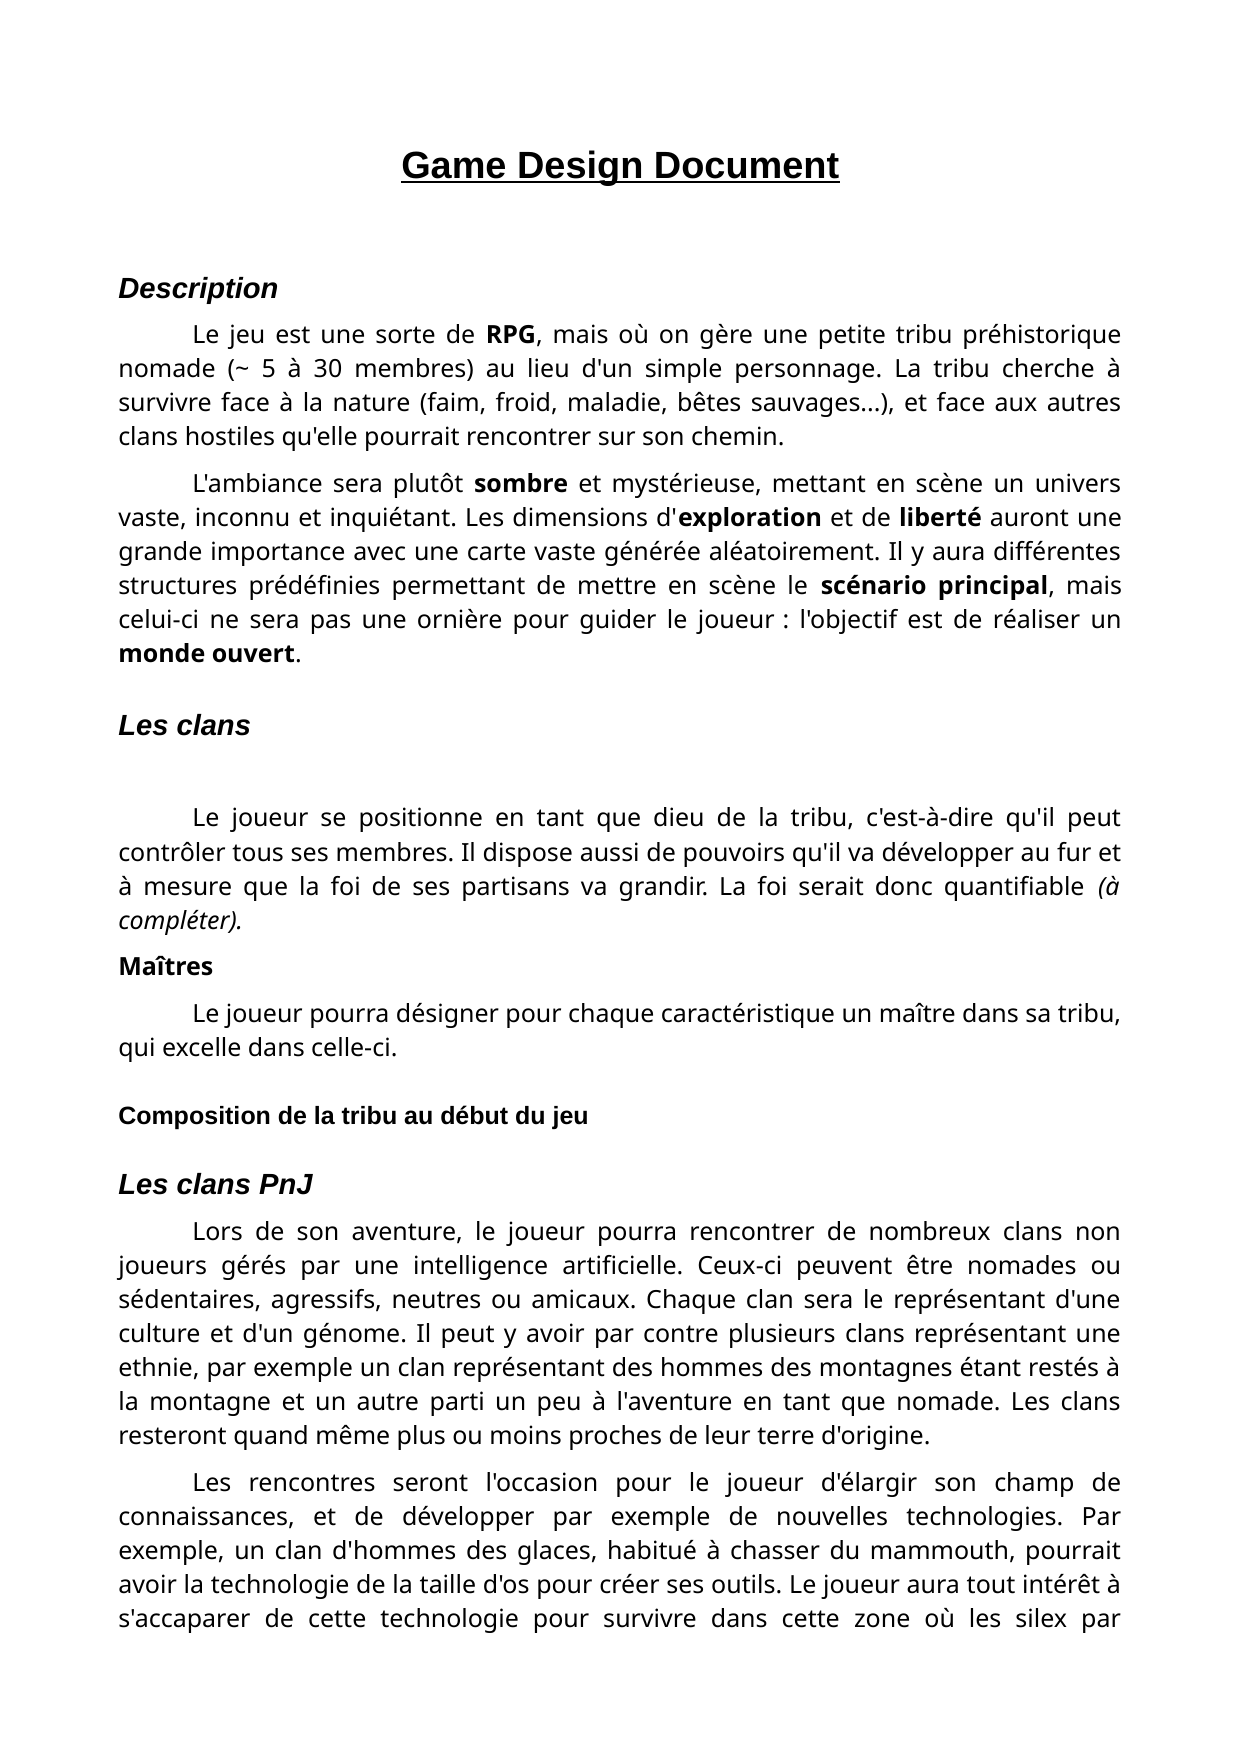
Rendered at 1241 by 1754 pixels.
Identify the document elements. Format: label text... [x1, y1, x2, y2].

text Le joueur pourra désigner pour chaque caractéristique un maître dans sa tribu, qui excelle dans celle-ci. [118, 995, 1122, 1063]
subtitle Game Design Document [118, 143, 1122, 187]
text Les rencontres seront l'occasion pour le joueur d'élargir son champ de connaissances, et de développer par exemple de nouvelles technologies. Par exemple, un clan d'hommes des glaces, habitué à chasser du mammouth, pourrait avoir la technologie de la taille d'os pour créer ses outils. Le joueur aura tout intérêt à s'accaparer de cette technologie pour survivre dans cette zone où les silex par [118, 1464, 1122, 1634]
subtitle Les clans [118, 707, 1122, 741]
subtitle Description [118, 271, 1122, 304]
text Le joueur se positionne en tant que dieu de la tribu, c'est-à-dire qu'il peut contrôler tous ses membres. Il dispose aussi de pouvoirs qu'il va développer au fur et à mesure que la foi de ses partisans va grandir. La foi serait donc quantifiable (à compléter). [118, 800, 1122, 936]
text Le jeu est une sorte de RPG, mais où on gère une petite tribu préhistorique nomade (~ 5 à 30 membres) au lieu d'un simple personnage. La tribu cherche à survivre face à la nature (faim, froid, maladie, bêtes sauvages...), et face aux autres clans hostiles qu'elle pourrait rencontrer sur son chemin. [118, 317, 1122, 453]
subtitle Les clans PnJ [118, 1167, 1122, 1201]
text Lors de son aventure, le joueur pourra rencontrer de nombreux clans non joueurs gérés par une intelligence artificielle. Ceux-ci peuvent être nomades ou sédentaires, agressifs, neutres ou amicaux. Chaque clan sera le représentant d'une culture et d'un génome. Il peut y avoir par contre plusieurs clans représentant une ethnie, par exemple un clan représentant des hommes des montagnes étant restés à la montagne et un autre parti un peu à l'aventure en tant que nomade. Les clans resteront quand même plus ou moins proches de leur terre d'origine. [118, 1213, 1122, 1452]
subtitle Composition de la tribu au début du jeu [118, 1101, 1122, 1130]
text L'ambiance sera plutôt sombre et mystérieuse, mettant en scène un univers vaste, inconnu et inquiétant. Les dimensions d'exploration et de liberté auront une grande importance avec une carte vaste générée aléatoirement. Il y aura différentes structures prédéfinies permettant de mettre en scène le scénario principal, mais celui-ci ne sera pas une ornière pour guider le joueur : l'objectif est de réaliser un monde ouvert. [118, 466, 1122, 670]
text Maîtres [118, 949, 1122, 983]
